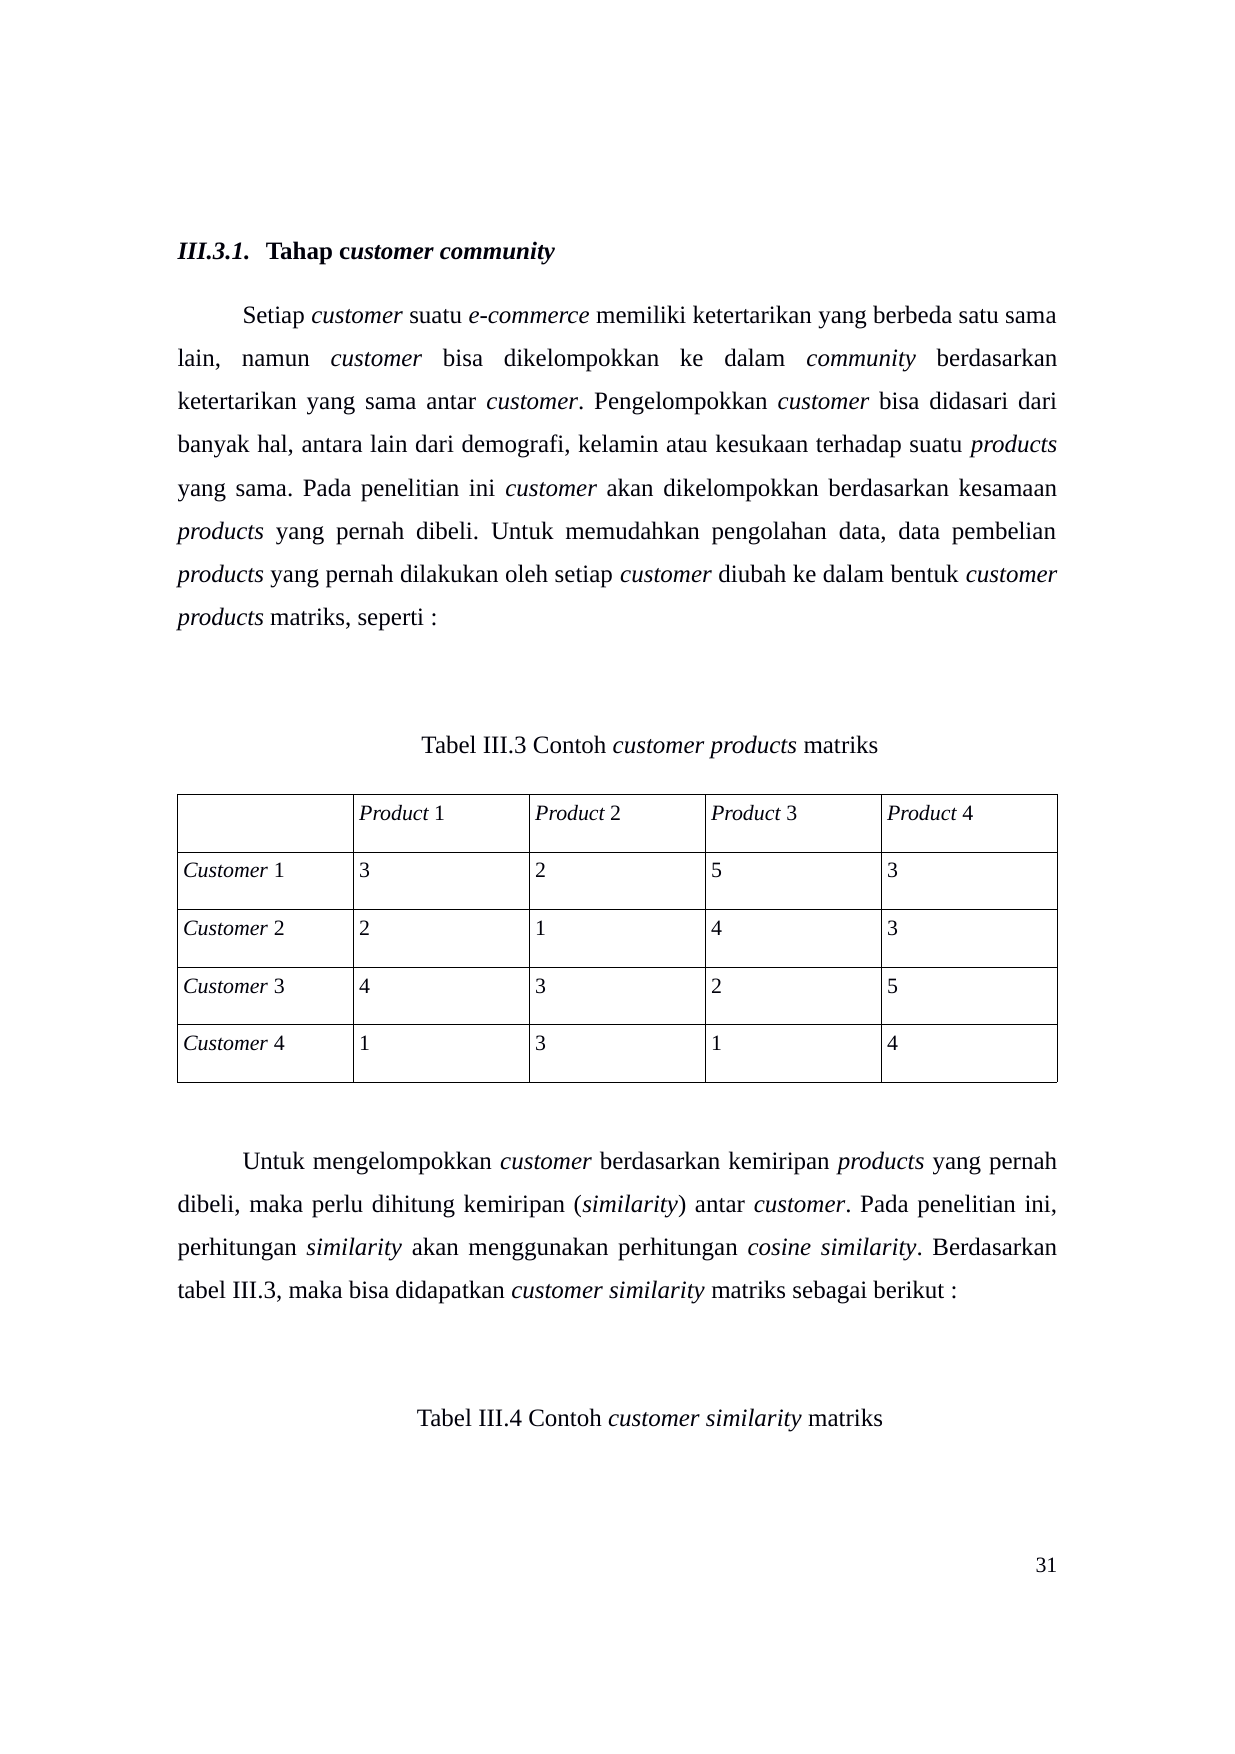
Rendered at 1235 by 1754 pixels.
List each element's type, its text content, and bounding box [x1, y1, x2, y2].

table_cell 3 [882, 910, 1057, 967]
text Tabel III.4 Contoh customer similarity matriks [177, 1403, 1057, 1432]
table_cell 4 [706, 910, 881, 967]
text Tabel III.3 Contoh customer products matriks [177, 730, 1057, 759]
table_cell 3 [354, 853, 529, 909]
table_cell 3 [882, 853, 1057, 909]
table_cell 1 [354, 1025, 529, 1082]
table_header Product 1 [354, 795, 529, 852]
subtitle Tahap customer community [177, 236, 1057, 265]
table_cell 1 [530, 910, 705, 967]
table_header Product 3 [706, 795, 881, 852]
table_cell 4 [354, 968, 529, 1024]
table_cell 1 [706, 1025, 881, 1082]
table_cell 2 [530, 853, 705, 909]
table_cell Customer 3 [178, 968, 353, 1024]
text Untuk mengelompokkan customer berdasarkan kemiripan products yang pernah dibeli, maka perlu dihitung kemiripan (similarity) antar customer. Pada penelitian ini, perhitungan similarity akan menggunakan perhitungan cosine similarity. Berdasarkan tabel III.3, maka bisa didapatkan customer similarity matriks sebagai berikut : [177, 1146, 1057, 1304]
table_cell 5 [882, 968, 1057, 1024]
table_cell 3 [530, 1025, 705, 1082]
table_header Product 4 [882, 795, 1057, 852]
table_cell Customer 1 [178, 853, 353, 909]
text Setiap customer suatu e-commerce memiliki ketertarikan yang berbeda satu sama lain, namun customer bisa dikelompokkan ke dalam community berdasarkan ketertarikan yang sama antar customer. Pengelompokkan customer bisa didasari dari banyak hal, antara lain dari demografi, kelamin atau kesukaan terhadap suatu products yang sama. Pada penelitian ini customer akan dikelompokkan berdasarkan kesamaan products yang pernah dibeli. Untuk memudahkan pengolahan data, data pembelian products yang pernah dilakukan oleh setiap customer diubah ke dalam bentuk customer products matriks, seperti : [177, 300, 1057, 631]
table_header Product 2 [530, 795, 705, 852]
table_cell Customer 4 [178, 1025, 353, 1082]
table_cell 4 [882, 1025, 1057, 1082]
table_cell 2 [354, 910, 529, 967]
table_cell 3 [530, 968, 705, 1024]
table_cell 2 [706, 968, 881, 1024]
table_header [178, 795, 353, 852]
table_cell Customer 2 [178, 910, 353, 967]
table_cell 5 [706, 853, 881, 909]
